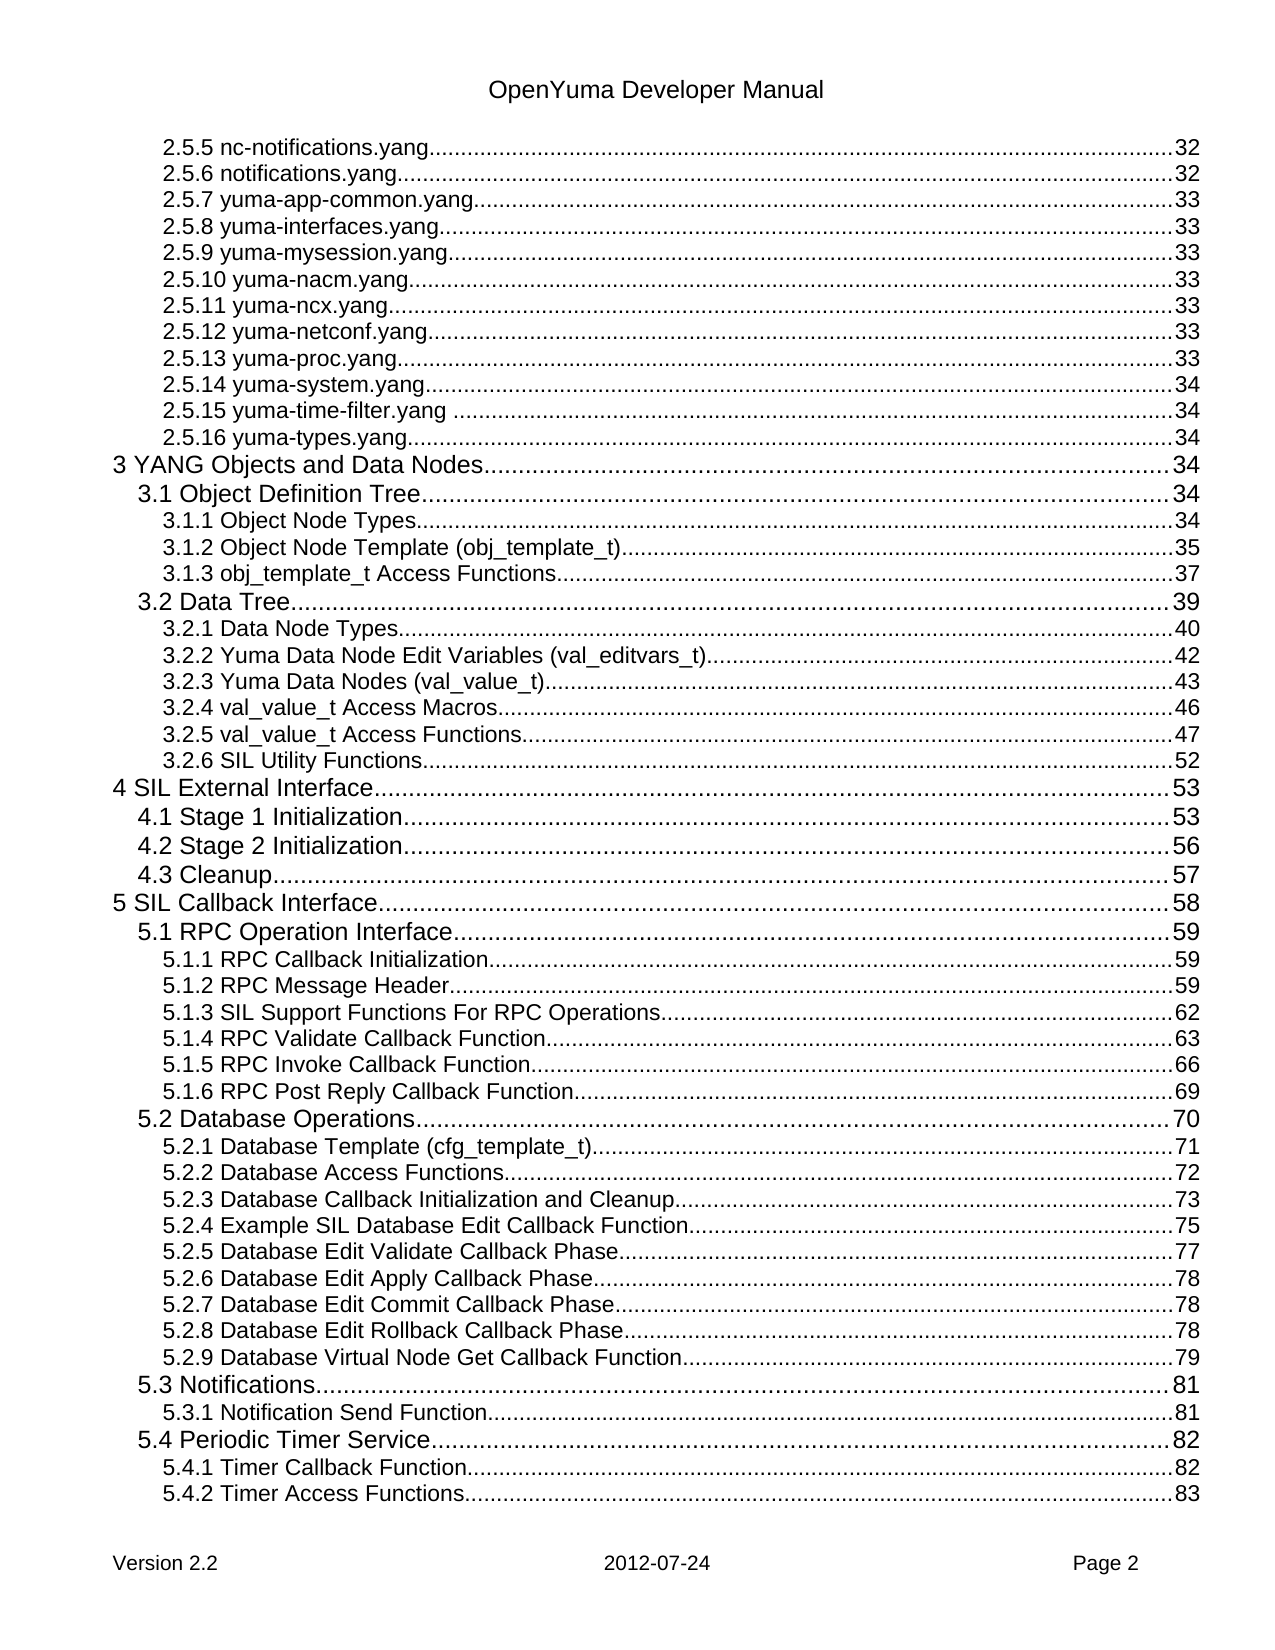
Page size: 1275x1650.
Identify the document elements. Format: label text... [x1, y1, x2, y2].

text 5.1.4 RPC Validate Callback Function 63 [162, 1025, 1200, 1051]
text 3.1.2 Object Node Template (obj_template_t) 35 [162, 534, 1200, 560]
text 5.2.9 Database Virtual Node Get Callback Function 79 [162, 1344, 1200, 1370]
text 3 YANG Objects and Data Nodes 34 [112, 450, 1200, 479]
text 3.2.2 Yuma Data Node Edit Variables (val_editvars_t) 42 [162, 642, 1200, 668]
text 2.5.14 yuma-system.yang 34 [162, 371, 1200, 397]
text 2.5.9 yuma-mysession.yang 33 [162, 239, 1200, 266]
text 3.1 Object Definition Tree 34 [137, 479, 1200, 507]
text 4.1 Stage 1 Initialization 53 [137, 802, 1200, 831]
text 3.2.6 SIL Utility Functions 52 [162, 747, 1200, 773]
text 3.1.3 obj_template_t Access Functions 37 [162, 560, 1200, 587]
text 5.1.6 RPC Post Reply Callback Function 69 [162, 1078, 1200, 1104]
text 5.3 Notifications 81 [137, 1370, 1200, 1399]
text 5.2.3 Database Callback Initialization and Cleanup 73 [162, 1186, 1200, 1212]
text 2.5.16 yuma-types.yang 34 [162, 424, 1200, 450]
text 3.2.5 val_value_t Access Functions 47 [162, 721, 1200, 747]
text 2.5.6 notifications.yang 32 [162, 160, 1200, 186]
text 3.1.1 Object Node Types 34 [162, 507, 1200, 534]
text 5.2.1 Database Template (cfg_template_t) 71 [162, 1133, 1200, 1159]
text 5.2.2 Database Access Functions 72 [162, 1159, 1200, 1186]
text 3.2 Data Tree 39 [137, 587, 1200, 615]
text 5.1.2 RPC Message Header 59 [162, 972, 1200, 999]
text 2.5.15 yuma-time-filter.yang 34 [162, 397, 1200, 424]
text 5.1 RPC Operation Interface 59 [137, 917, 1200, 946]
text 5.1.1 RPC Callback Initialization 59 [162, 946, 1200, 972]
text 2.5.13 yuma-proc.yang 33 [162, 344, 1200, 371]
text 5.2.5 Database Edit Validate Callback Phase 77 [162, 1238, 1200, 1264]
text 4.2 Stage 2 Initialization 56 [137, 831, 1200, 860]
text 5.2.6 Database Edit Apply Callback Phase 78 [162, 1264, 1200, 1291]
text 3.2.1 Data Node Types 40 [162, 615, 1200, 642]
text 4 SIL External Interface 53 [112, 773, 1200, 802]
text 2.5.10 yuma-nacm.yang 33 [162, 266, 1200, 292]
text 3.2.3 Yuma Data Nodes (val_value_t) 43 [162, 668, 1200, 694]
text 5.3.1 Notification Send Function 81 [162, 1399, 1200, 1425]
text 5.2.4 Example SIL Database Edit Callback Function 75 [162, 1212, 1200, 1238]
text 2.5.12 yuma-netconf.yang 33 [162, 318, 1200, 344]
text 5 SIL Callback Interface 58 [112, 888, 1200, 917]
text 3.2.4 val_value_t Access Macros 46 [162, 694, 1200, 721]
text 5.2.7 Database Edit Commit Callback Phase 78 [162, 1291, 1200, 1317]
text 2.5.7 yuma-app-common.yang 33 [162, 186, 1200, 213]
text 5.2 Database Operations 70 [137, 1104, 1200, 1133]
text 5.1.3 SIL Support Functions For RPC Operations 62 [162, 999, 1200, 1025]
text 5.4.2 Timer Access Functions 83 [162, 1480, 1200, 1507]
text 5.4.1 Timer Callback Function 82 [162, 1454, 1200, 1480]
text 2.5.11 yuma-ncx.yang 33 [162, 292, 1200, 318]
text 4.3 Cleanup 57 [137, 860, 1200, 888]
text 5.1.5 RPC Invoke Callback Function 66 [162, 1051, 1200, 1078]
text 2.5.8 yuma-interfaces.yang 33 [162, 213, 1200, 239]
text 5.4 Periodic Timer Service 82 [137, 1425, 1200, 1454]
text 5.2.8 Database Edit Rollback Callback Phase 78 [162, 1317, 1200, 1344]
text 2.5.5 nc-notifications.yang 32 [162, 134, 1200, 160]
